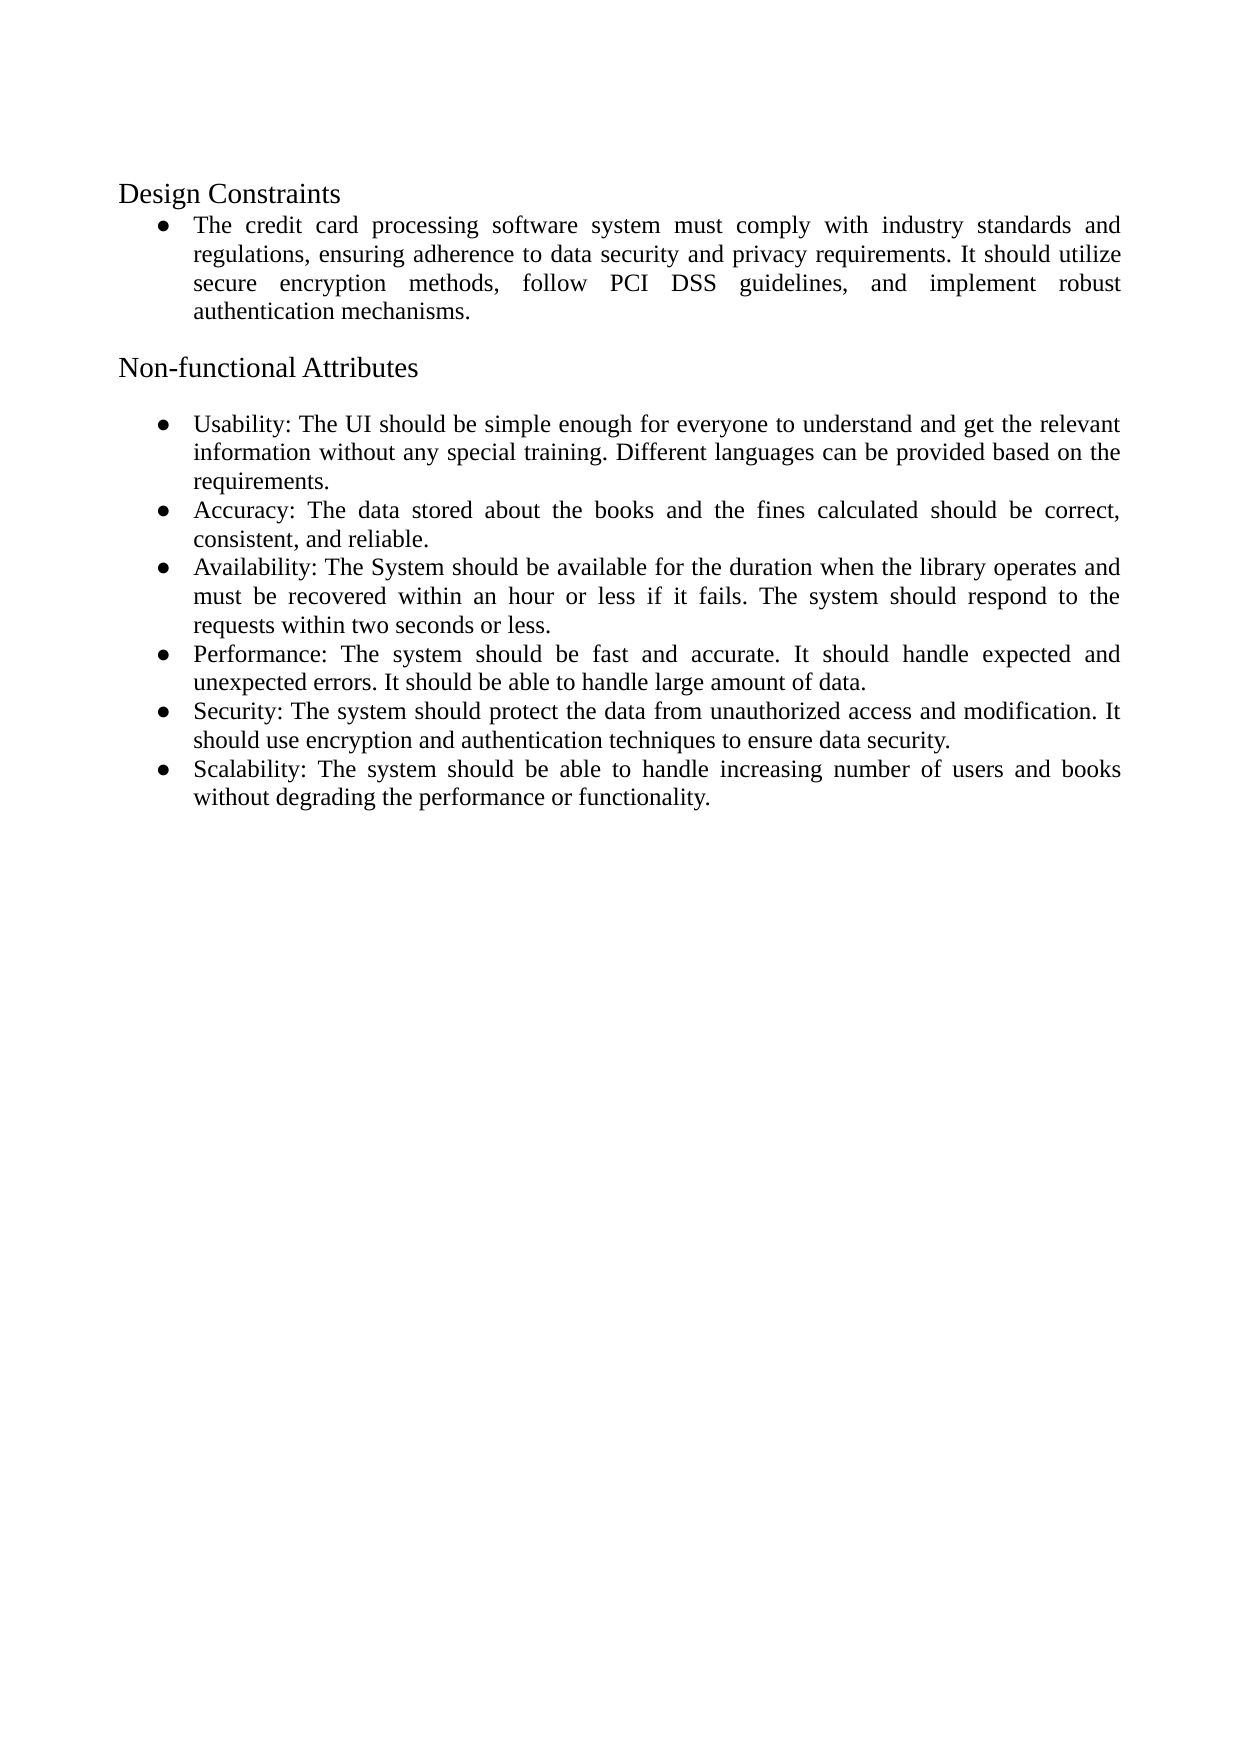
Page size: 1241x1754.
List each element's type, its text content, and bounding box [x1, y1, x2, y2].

list Accuracy: The data stored about the books and the fines calculated should be correct, consistent, and reliable. [156, 495, 1122, 552]
text Non-functional Attributes [118, 350, 1122, 384]
list Security: The system should protect the data from unauthorized access and modification. It should use encryption and authentication techniques to ensure data security. [156, 696, 1122, 754]
list Performance: The system should be fast and accurate. It should handle expected and unexpected errors. It should be able to handle large amount of data. [156, 639, 1122, 696]
list Scalability: The system should be able to handle increasing number of users and books without degrading the performance or functionality. [156, 754, 1122, 811]
list Availability: The System should be available for the duration when the library operates and must be recovered within an hour or less if it fails. The system should respond to the requests within two seconds or less. [156, 552, 1122, 639]
list The credit card processing software system must comply with industry standards and regulations, ensuring adherence to data security and privacy requirements. It should utilize secure encryption methods, follow PCI DSS guidelines, and implement robust authentication mechanisms. [156, 210, 1122, 325]
list Usability: The UI should be simple enough for everyone to understand and get the relevant information without any special training. Different languages can be provided based on the requirements. [156, 409, 1122, 495]
text Design Constraints [118, 177, 1122, 210]
